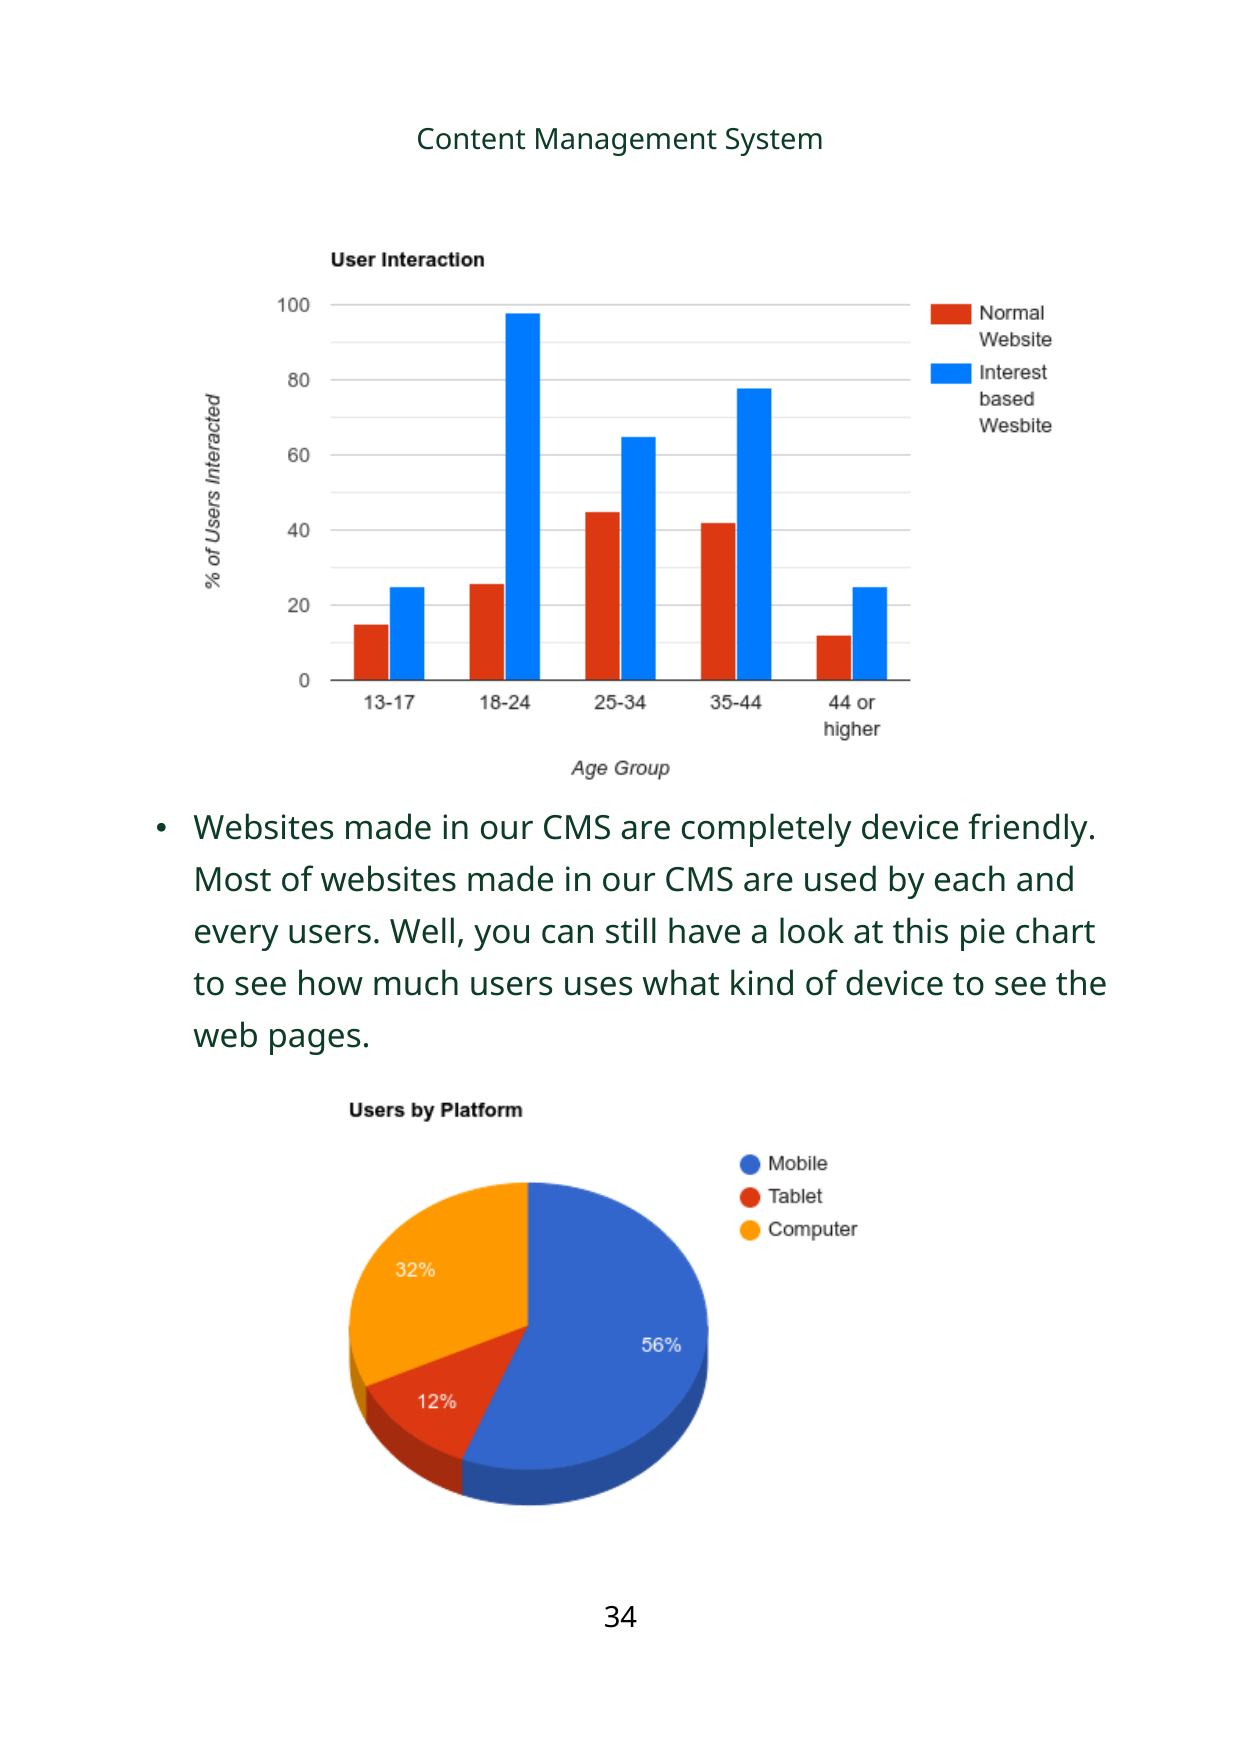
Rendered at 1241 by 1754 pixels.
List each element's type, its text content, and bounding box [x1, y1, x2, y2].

list Websites made in our CMS are completely device friendly. Most of websites made in our CMS are used by each and every users. Well, you can still have a look at this pie chart to see how much users uses what kind of device to see the web pages. [156, 187, 1122, 1058]
picture [151, 187, 1089, 797]
picture [266, 1078, 974, 1540]
